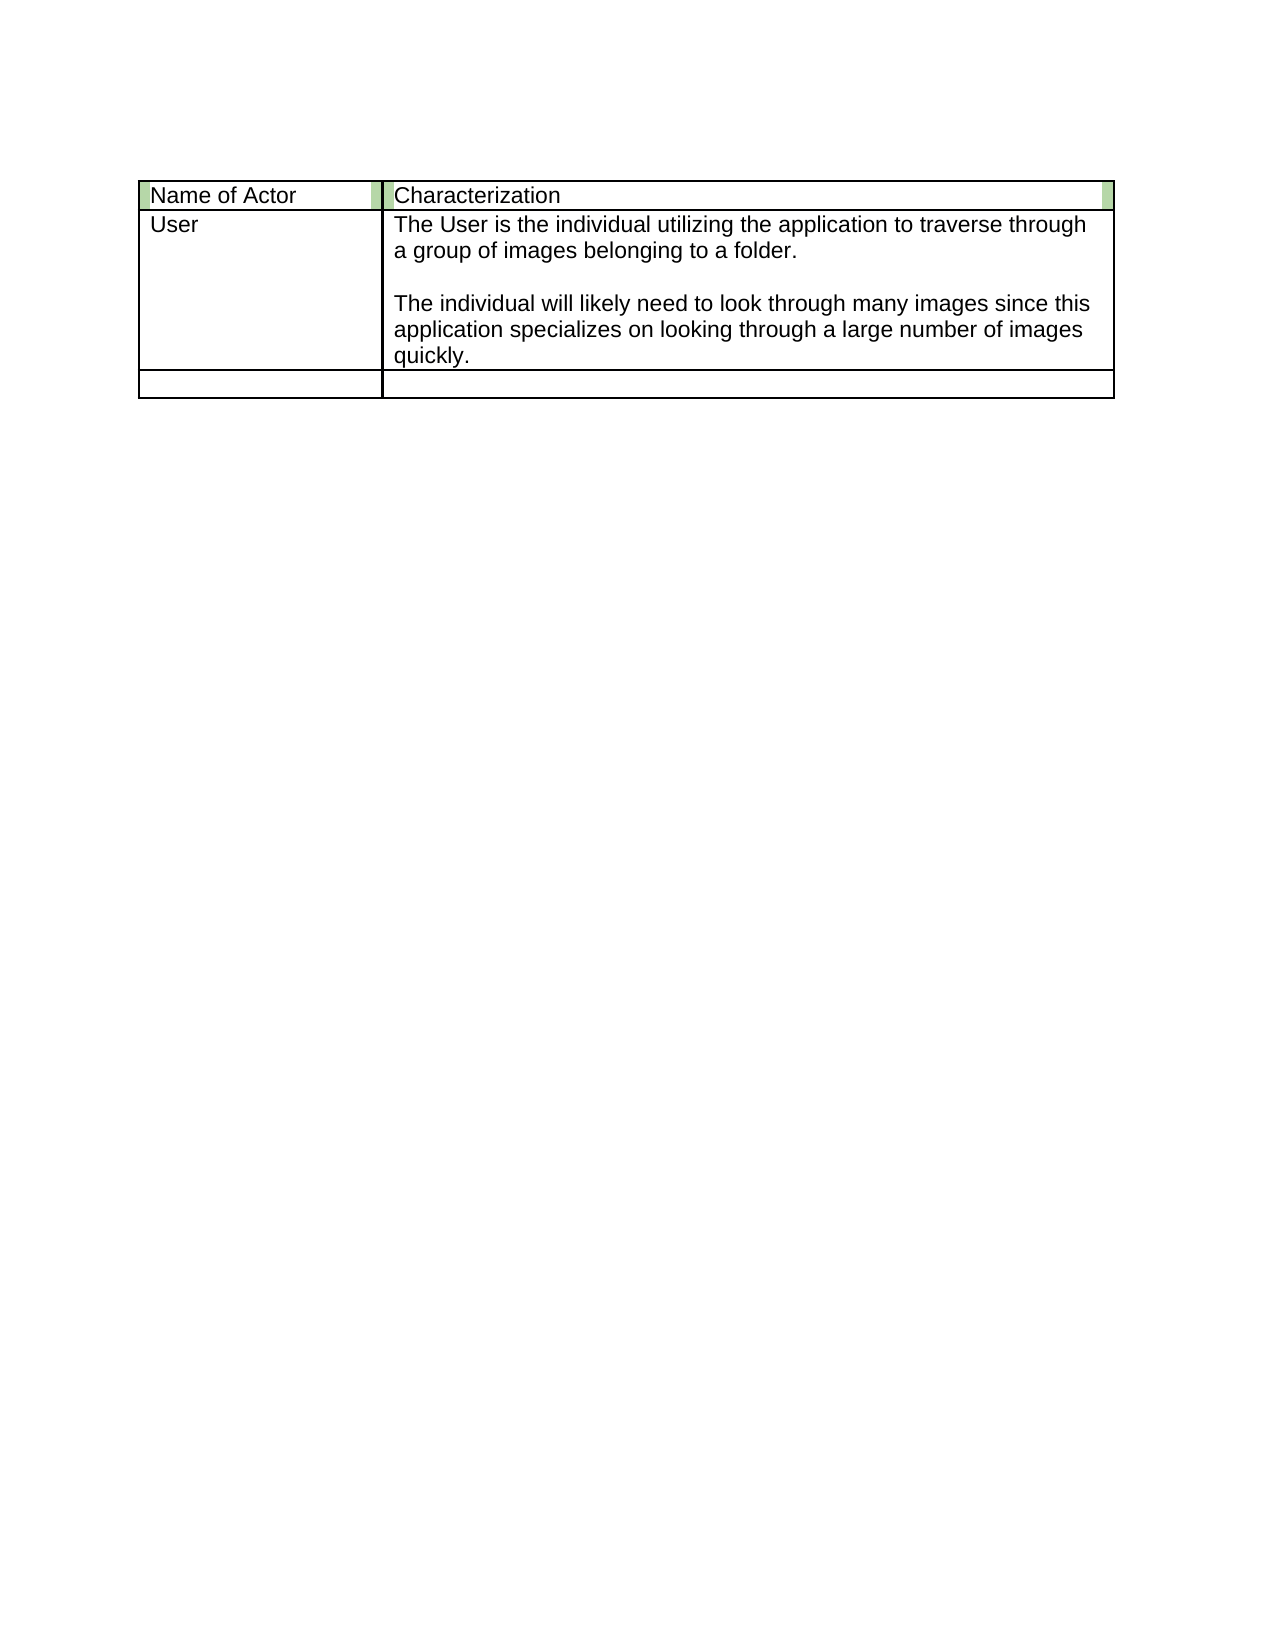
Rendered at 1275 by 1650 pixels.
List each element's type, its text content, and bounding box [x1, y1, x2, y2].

table_cell [371, 371, 381, 397]
table_cell [140, 371, 150, 397]
table_header Name of Actor [140, 182, 150, 209]
table_header Name of Actor [371, 182, 381, 209]
table_cell User [140, 211, 381, 369]
table_cell [1102, 371, 1113, 397]
table_cell [384, 371, 394, 397]
